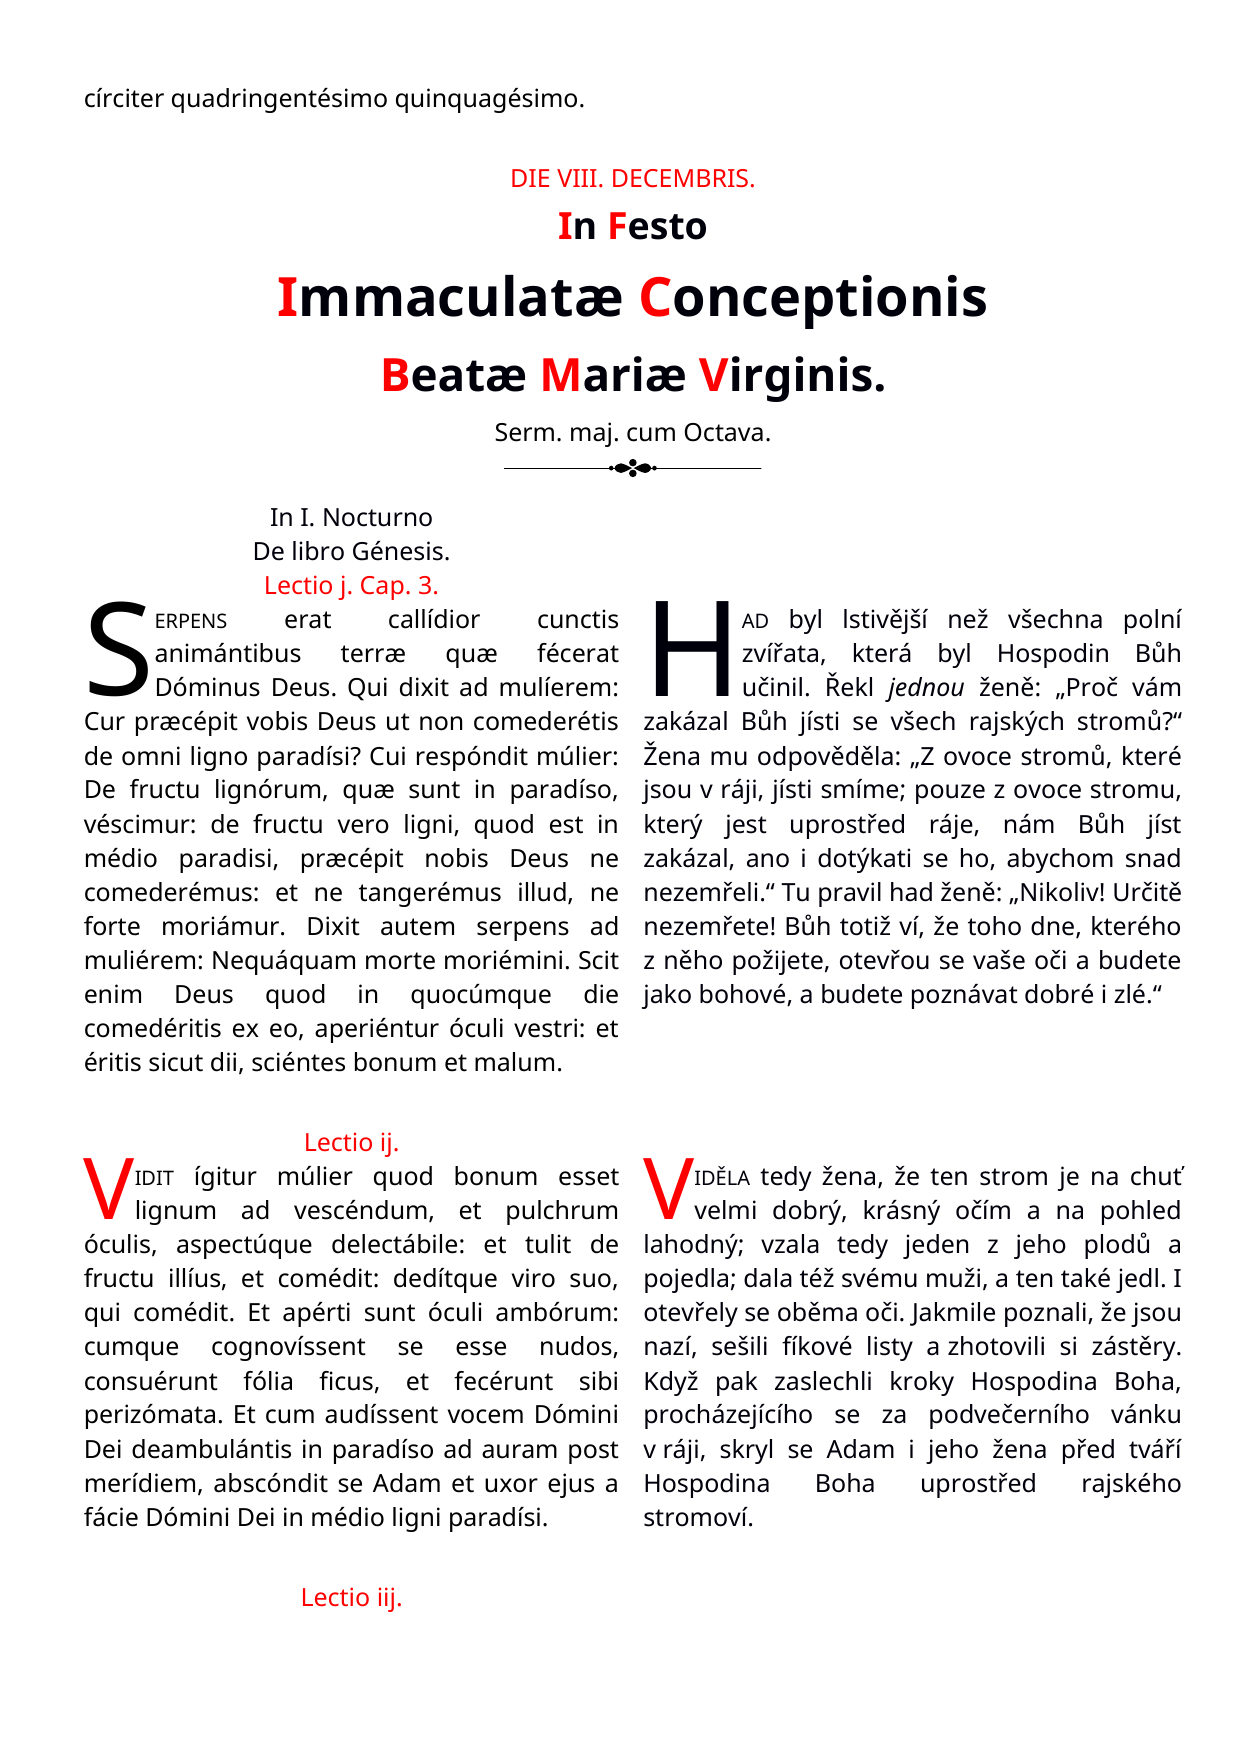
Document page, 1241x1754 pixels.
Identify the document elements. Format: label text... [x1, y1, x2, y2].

table_cell Had byl lstivější než všechna polní zvířata, která byl Hospodin Bůh učinil. Řekl jednou ženě: „Proč vám zakázal Bůh jísti se všech rajských stromů?“ Žena mu odpověděla: „Z ovoce stromů, které jsou v ráji, jísti smíme; pouze z ovoce stromu, který jest uprostřed ráje, nám Bůh jíst zakázal, ano i dotýkati se ho, abychom snad nezemřeli.“ Tu pravil had ženě: „Nikoliv! Určitě nezemřete! Bůh totiž ví, že toho dne, kterého z něho požijete, otevřou se vaše oči a budete jako bohové, a budete poznávat dobré i zlé.“ [631, 494, 1194, 1119]
table_cell Viděla tedy žena, že ten strom je na chuť velmi dobrý, krásný očím a na pohled lahodný; vzala tedy jeden z jeho plodů a pojedla; dala též svému muži, a ten také jedl. I otevřely se oběma oči. Jakmile poznali, že jsou nazí, sešili fíkové listy a zhotovili si zástěry. Když pak zaslechli kroky Hospodina Boha, procházejícího se za podvečerního vánku v ráji, skryl se Adam i jeho žena před tváří Hospodina Boha uprostřed rajského stromoví. [631, 1119, 1194, 1573]
table_cell [631, 74, 1194, 154]
table_cell Lectio iij. [72, 1574, 631, 1619]
table_cell círciter quadringentésimo quinquagésimo. [72, 74, 631, 154]
table_cell [631, 1574, 1194, 1619]
table_cell DIE VIII. DECEMBRIS. In Festo Immaculatæ Conceptionis Beatæ Mariæ Virginis. Serm. maj. cum Octava. [72, 154, 1194, 494]
table_cell Lectio ij. Vidit ígitur múlier quod bonum esset lignum ad vescéndum‚ et pulchrum óculis, aspectúque delectábile: et tulit de fructu illíus‚ et comédit: dedítque viro suo, qui comédit. Et apérti sunt óculi ambórum: cumque cognovíssent se esse nudos, consuérunt fólia ficus, et fecérunt sibi perizómata. Et cum audíssent vocem Dómini Dei deambulántis in paradíso ad auram post merídiem, abscóndit se Adam et uxor ejus a fácie Dómini Dei in médio ligni paradísi. [72, 1119, 631, 1573]
table_cell In I. Nocturno De libro Génesis. Lectio j. Cap. 3. Serpens erat callídior cunctis animántibus terræ quæ fécerat Dóminus Deus. Qui dixit ad mulíerem: Cur præcépit vobis Deus ut non comederétis de omni ligno paradísi? Cui respóndit múlier: De fructu lignórum, quæ sunt in paradíso, véscimur: de fructu vero ligni, quod est in médio paradisi, præcépit nobis Deus ne comederémus: et ne tangerémus illud, ne forte moriámur. Dixit autem serpens ad muliérem: Nequáquam morte moriémini. Scit enim Deus quod in quocúmque die comedéritis ex eo, aperiéntur óculi vestri: et éritis sicut dii, sciéntes bonum et malum. [72, 494, 631, 1119]
